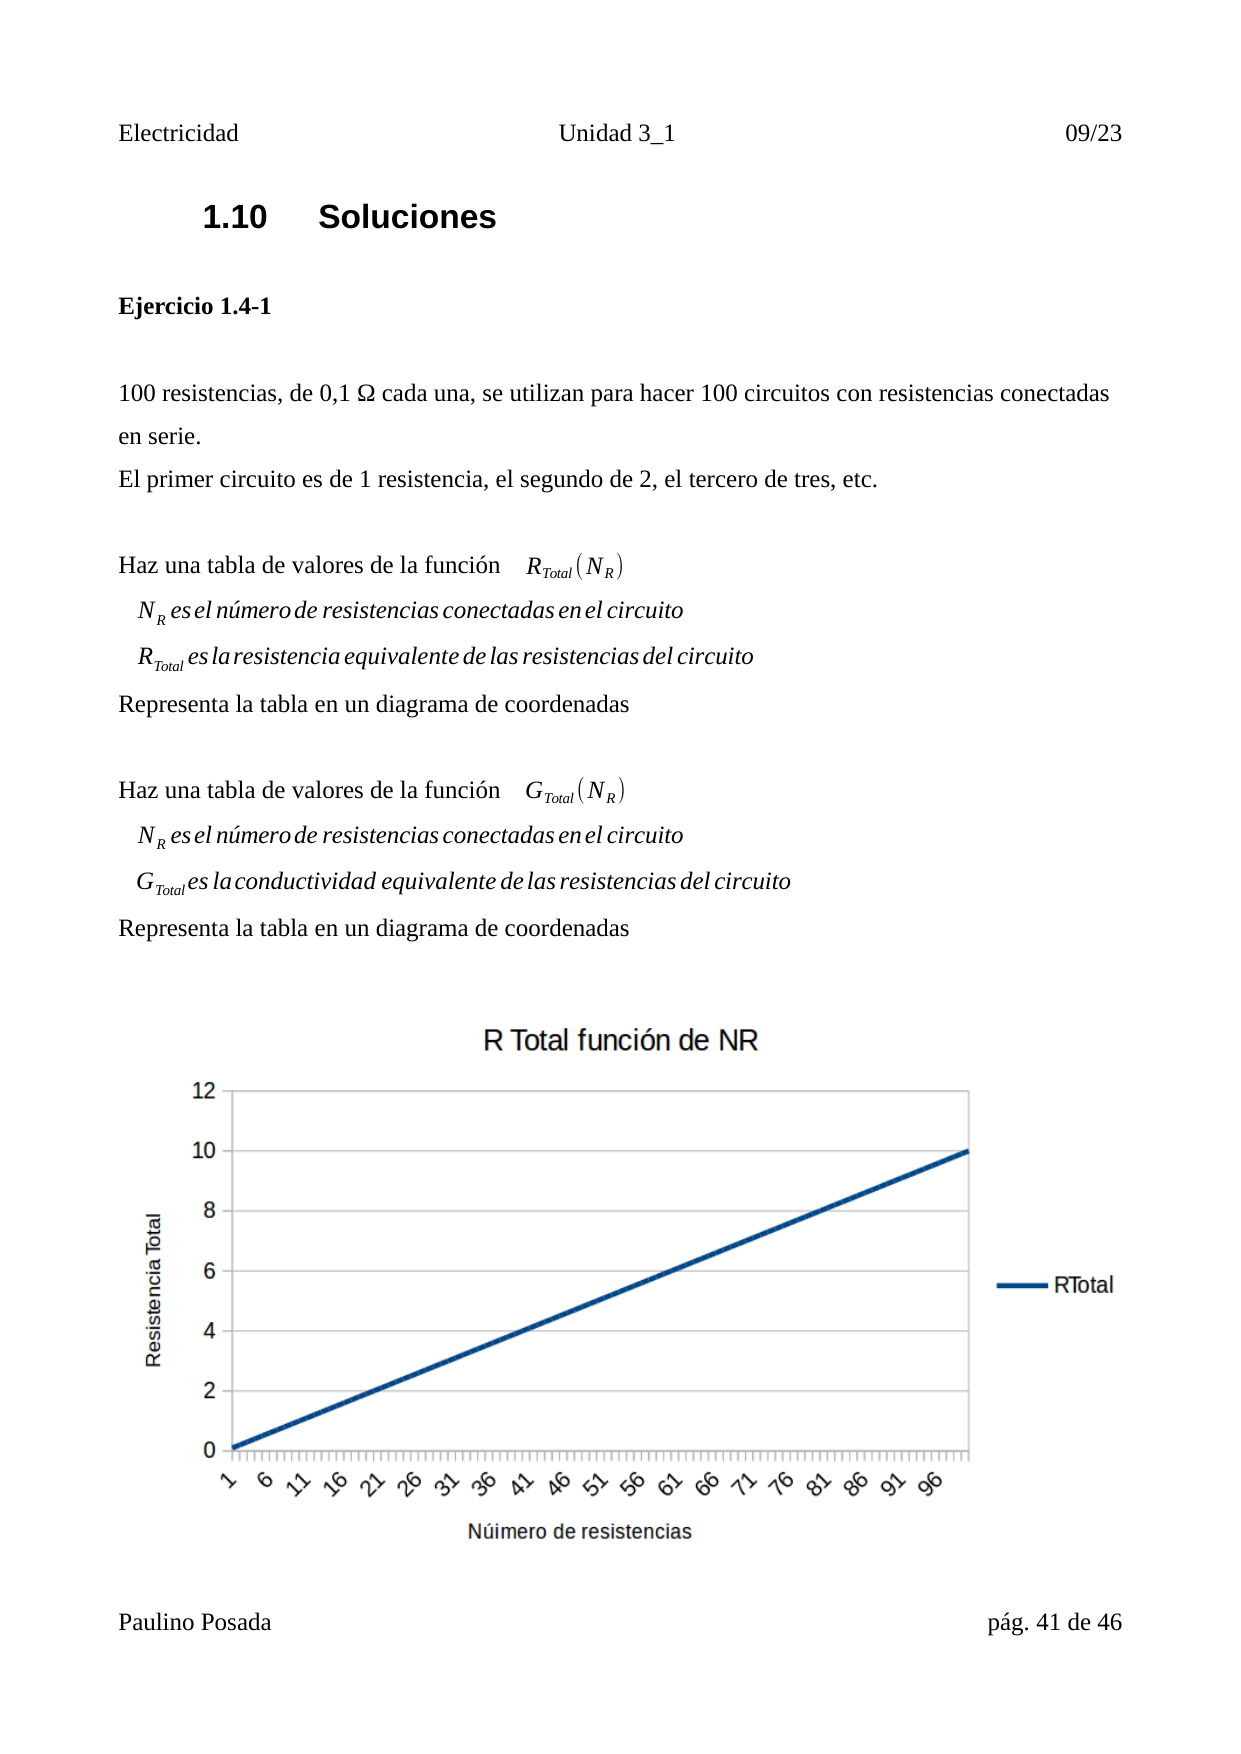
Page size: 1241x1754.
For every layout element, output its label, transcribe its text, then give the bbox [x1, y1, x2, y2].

text Representa la tabla en un diagrama de coordenadas [118, 689, 1122, 717]
text 100 resistencias, de 0,1 Ω cada una, se utilizan para hacer 100 circuitos con resistencias conectadas en serie. [118, 378, 1122, 449]
text Ejercicio 1.4-1 [118, 291, 1122, 320]
subtitle Soluciones [193, 197, 1122, 236]
picture [118, 999, 1123, 1561]
text Haz una tabla de valores de la función [118, 775, 1122, 807]
text Representa la tabla en un diagrama de coordenadas [118, 913, 1122, 942]
text El primer circuito es de 1 resistencia, el segundo de 2, el tercero de tres, etc. [118, 464, 1122, 493]
text Haz una tabla de valores de la función [118, 550, 1122, 583]
